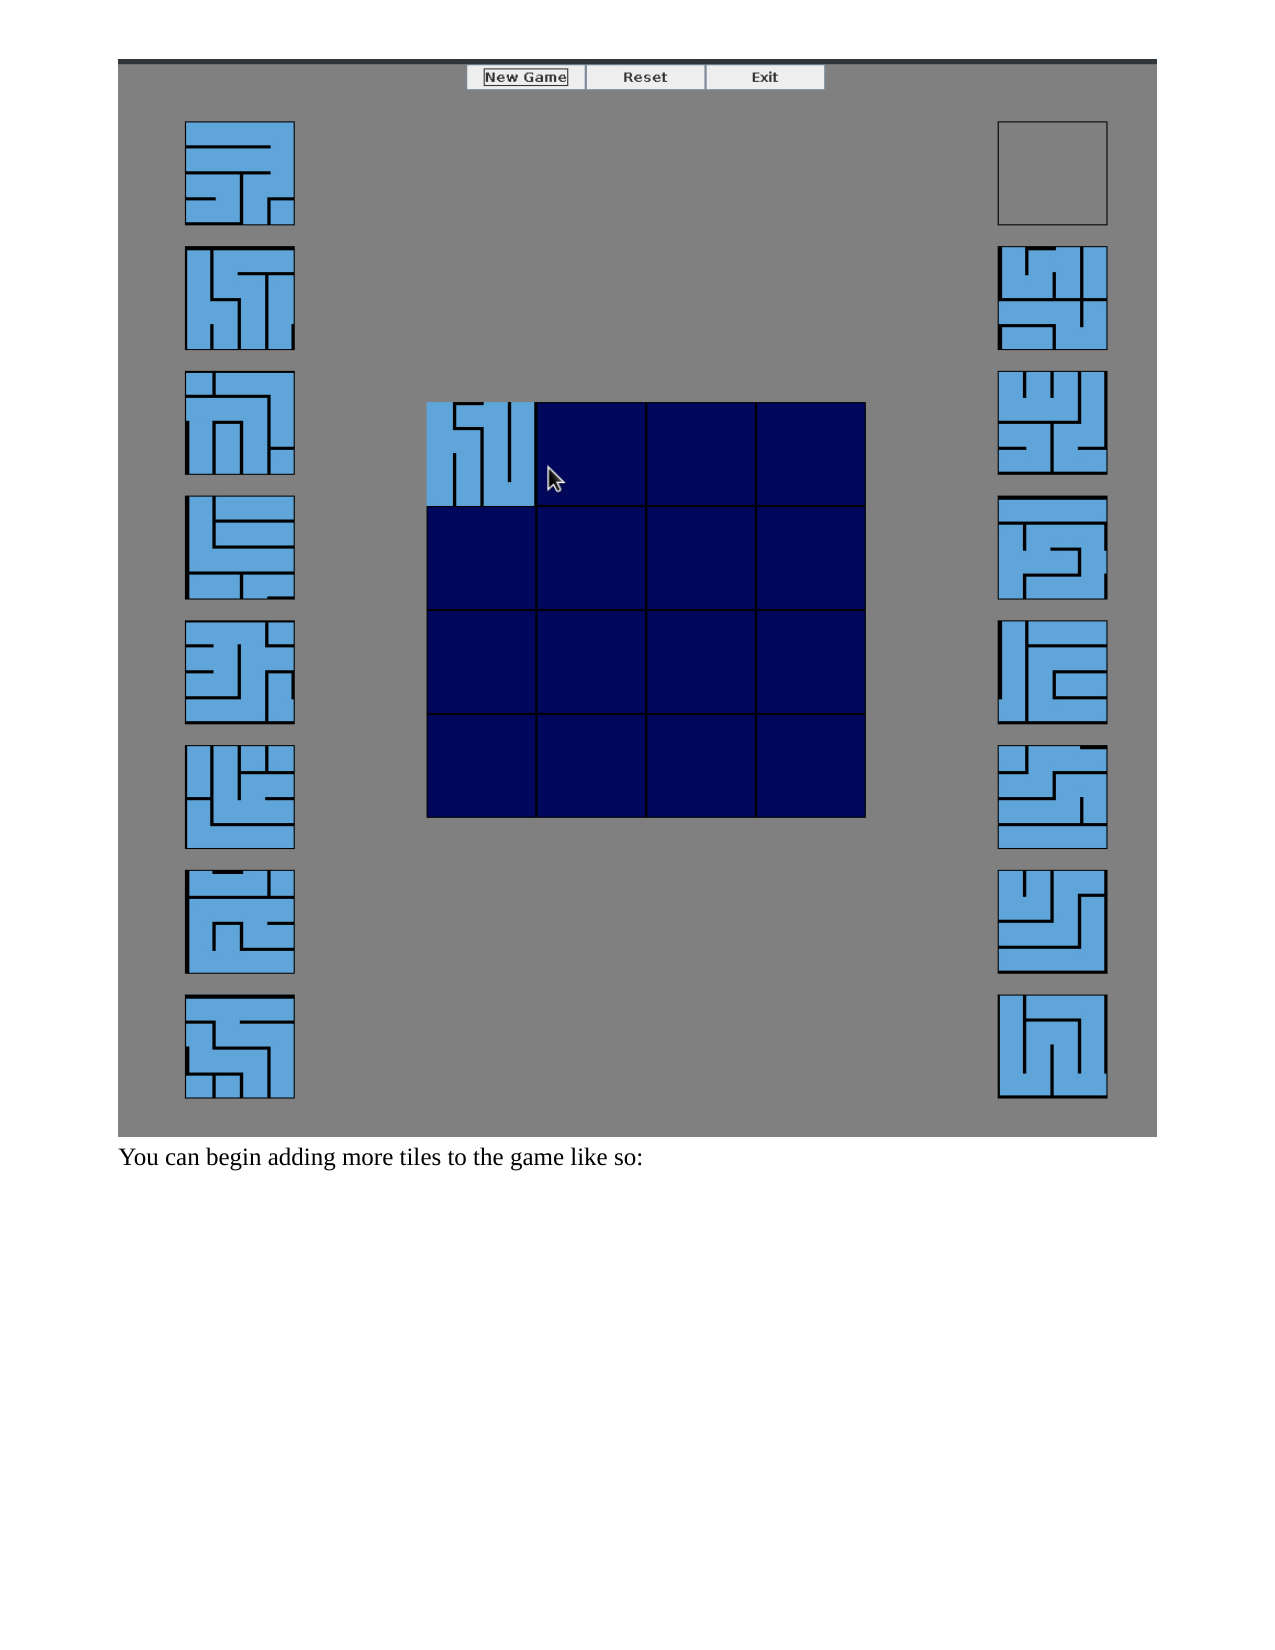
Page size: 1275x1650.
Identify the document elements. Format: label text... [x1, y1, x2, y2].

picture [118, 59, 1157, 1137]
text You can begin adding more tiles to the game like so: [118, 1137, 1157, 1171]
